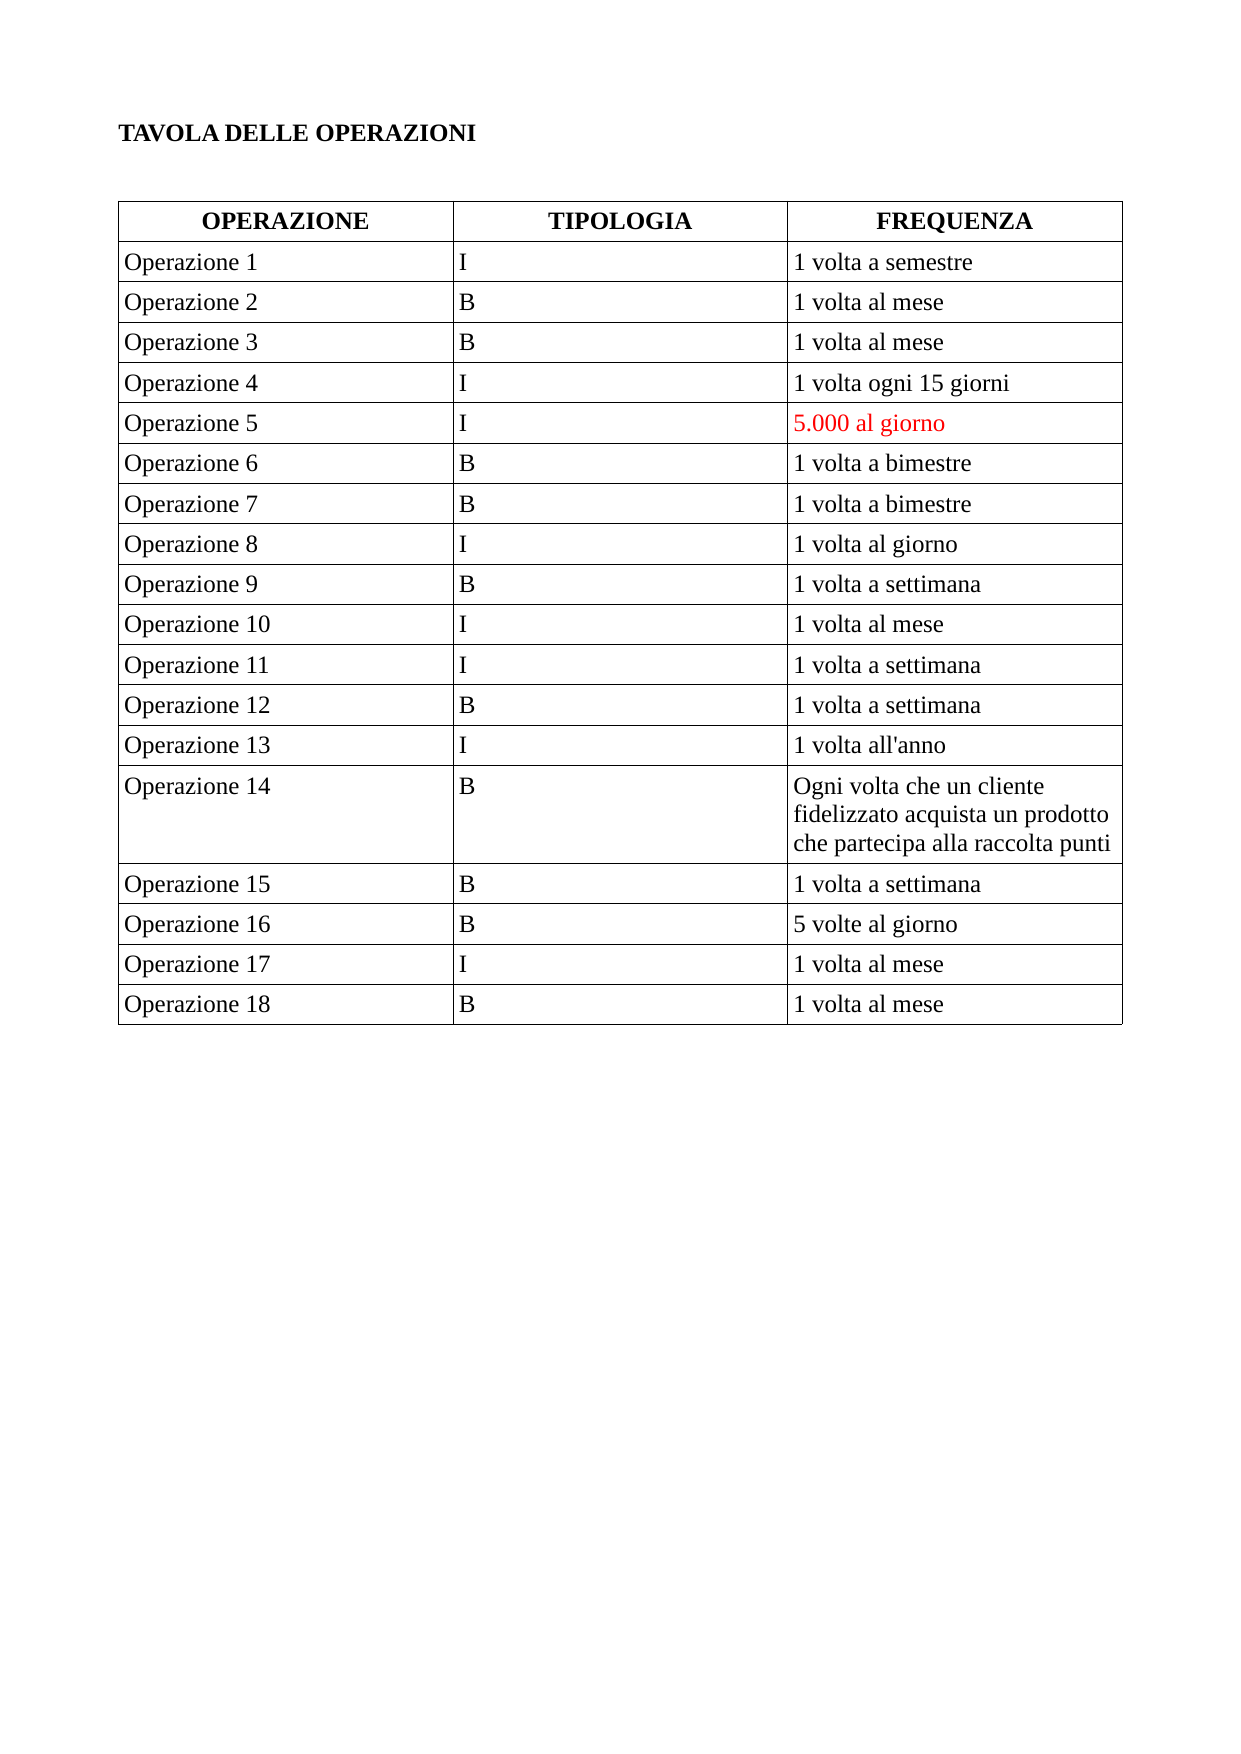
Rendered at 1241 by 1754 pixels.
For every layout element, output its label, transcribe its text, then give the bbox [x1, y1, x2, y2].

table_cell Operazione 3 [119, 323, 453, 362]
table_cell Operazione 17 [119, 945, 453, 984]
table_cell Operazione 1 [119, 242, 453, 281]
table_cell B [454, 685, 787, 725]
table_cell 1 volta al mese [788, 945, 1122, 984]
table_cell Ogni volta che un cliente fidelizzato acquista un prodotto che partecipa alla raccolta punti [788, 766, 1122, 863]
table_cell 1 volta a bimestre [788, 444, 1122, 483]
table_cell 1 volta a settimana [788, 864, 1122, 903]
table_cell B [454, 766, 787, 863]
table_header TIPOLOGIA [454, 202, 787, 241]
text TAVOLA DELLE OPERAZIONI [118, 118, 1122, 147]
table_cell B [454, 323, 787, 362]
table_cell I [454, 242, 787, 281]
table_cell I [454, 645, 787, 684]
table_cell I [454, 605, 787, 644]
table_cell I [454, 524, 787, 563]
table_cell Operazione 10 [119, 605, 453, 644]
table_cell 1 volta a semestre [788, 242, 1122, 281]
table_cell Operazione 14 [119, 766, 453, 863]
table_cell Operazione 6 [119, 444, 453, 483]
table_header FREQUENZA [788, 202, 1122, 241]
table_cell Operazione 7 [119, 484, 453, 523]
table_cell Operazione 8 [119, 524, 453, 563]
table_cell 1 volta al mese [788, 605, 1122, 644]
table_cell 1 volta al giorno [788, 524, 1122, 563]
table_cell B [454, 484, 787, 523]
table_cell B [454, 282, 787, 322]
table_cell Operazione 4 [119, 363, 453, 402]
table_cell Operazione 9 [119, 565, 453, 604]
table_cell B [454, 864, 787, 903]
table_cell B [454, 904, 787, 943]
table_cell Operazione 18 [119, 985, 453, 1024]
table_cell 1 volta al mese [788, 323, 1122, 362]
table_cell 1 volta al mese [788, 282, 1122, 322]
table_cell B [454, 444, 787, 483]
table_cell Operazione 16 [119, 904, 453, 943]
table_cell 1 volta a settimana [788, 685, 1122, 725]
table_cell I [454, 363, 787, 402]
table_cell B [454, 565, 787, 604]
table_cell Operazione 13 [119, 726, 453, 765]
table_cell I [454, 945, 787, 984]
table_cell I [454, 403, 787, 442]
table_cell 1 volta al mese [788, 985, 1122, 1024]
table_cell 1 volta a settimana [788, 565, 1122, 604]
table_cell Operazione 15 [119, 864, 453, 903]
table_cell I [454, 726, 787, 765]
table_cell Operazione 5 [119, 403, 453, 442]
table_cell Operazione 2 [119, 282, 453, 322]
table_cell 5.000 al giorno [788, 403, 1122, 442]
table_cell 1 volta all'anno [788, 726, 1122, 765]
table_cell 1 volta a settimana [788, 645, 1122, 684]
table_cell 5 volte al giorno [788, 904, 1122, 943]
table_cell B [454, 985, 787, 1024]
table_cell Operazione 12 [119, 685, 453, 725]
table_cell 1 volta a bimestre [788, 484, 1122, 523]
table_cell 1 volta ogni 15 giorni [788, 363, 1122, 402]
table_cell Operazione 11 [119, 645, 453, 684]
table_header OPERAZIONE [119, 202, 453, 241]
